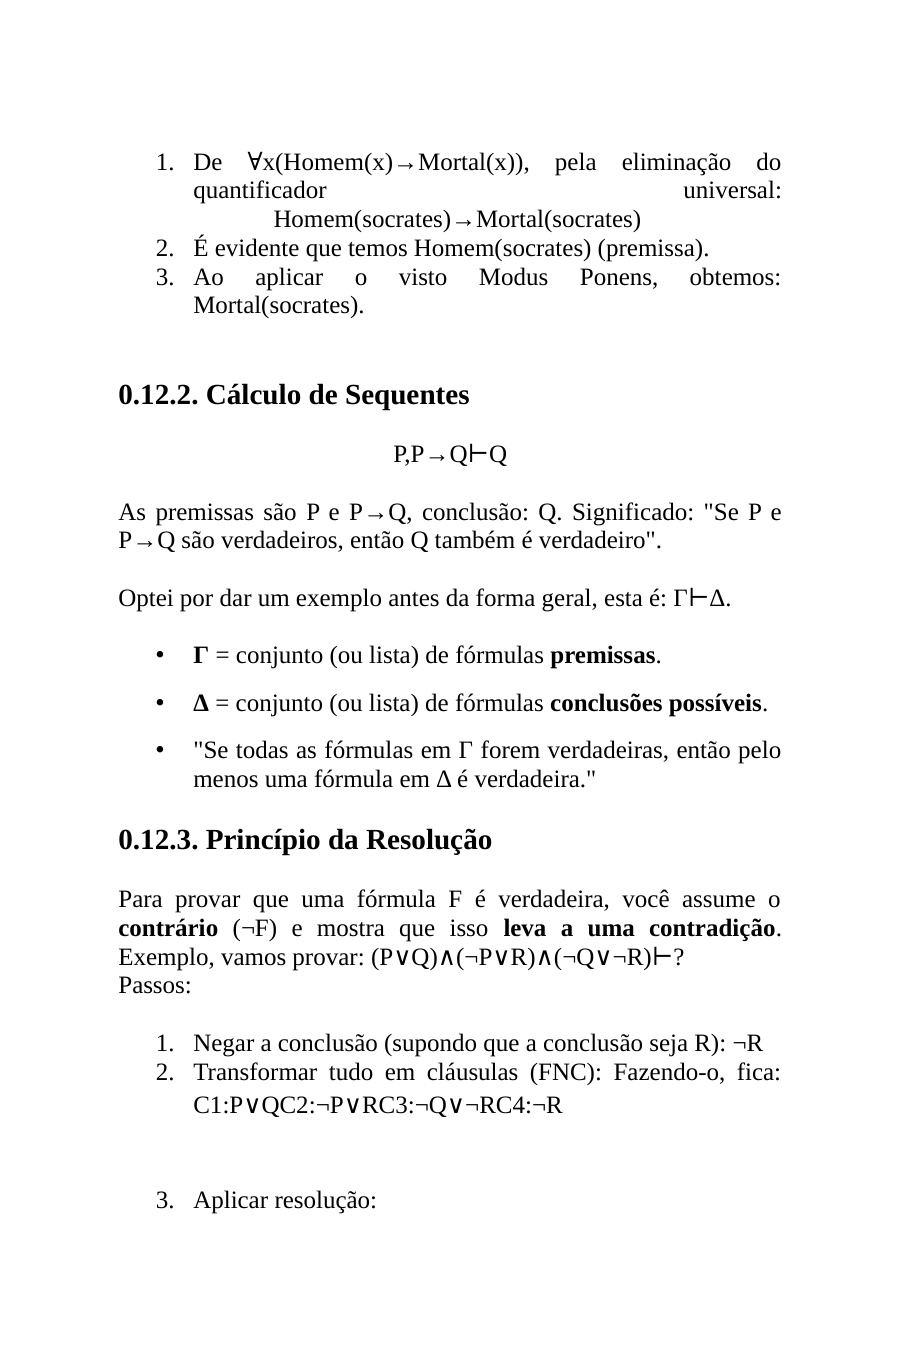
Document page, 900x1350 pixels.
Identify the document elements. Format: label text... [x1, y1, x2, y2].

text Para provar que uma fórmula F é verdadeira, você assume o contrário (¬F) e mostra que isso leva a uma contradição. Exemplo, vamos provar: (P∨Q)∧(¬P∨R)∧(¬Q∨¬R)⊢? [118, 884, 782, 970]
list Ao aplicar o visto Modus Ponens, obtemos: Mortal(socrates). [156, 262, 782, 319]
list Transformar tudo em cláusulas (FNC): Fazendo-o, fica: C1​:P∨QC2​:¬P∨RC3​:¬Q∨¬RC4​:¬R [156, 1057, 782, 1118]
text Optei por dar um exemplo antes da forma geral, esta é: Γ⊢Δ. [118, 583, 782, 612]
list De ∀x(Homem(x)→Mortal(x)), pela eliminação do quantificador universal: Homem(socrates)→Mortal(socrates) [156, 147, 782, 233]
text As premissas são P e P→Q, conclusão: Q. Significado: "Se P e P→Q são verdadeiros, então Q também é verdadeiro". [118, 497, 782, 554]
text Passos: [118, 970, 782, 999]
list Δ = conjunto (ou lista) de fórmulas conclusões possíveis. [156, 688, 782, 717]
text 0.12.3. Princípio da Resolução [118, 822, 782, 855]
text 0.12.2. Cálculo de Sequentes [118, 377, 782, 410]
list Aplicar resolução: [156, 1185, 782, 1214]
text P,P→Q⊢Q [118, 439, 782, 468]
list "Se todas as fórmulas em Γ forem verdadeiras, então pelo menos uma fórmula em Δ é verdadeira." [156, 736, 782, 793]
list Γ = conjunto (ou lista) de fórmulas premissas. [156, 640, 782, 669]
list É evidente que temos Homem(socrates) (premissa). [156, 233, 782, 262]
list Negar a conclusão (supondo que a conclusão seja R): ¬R [156, 1028, 782, 1057]
